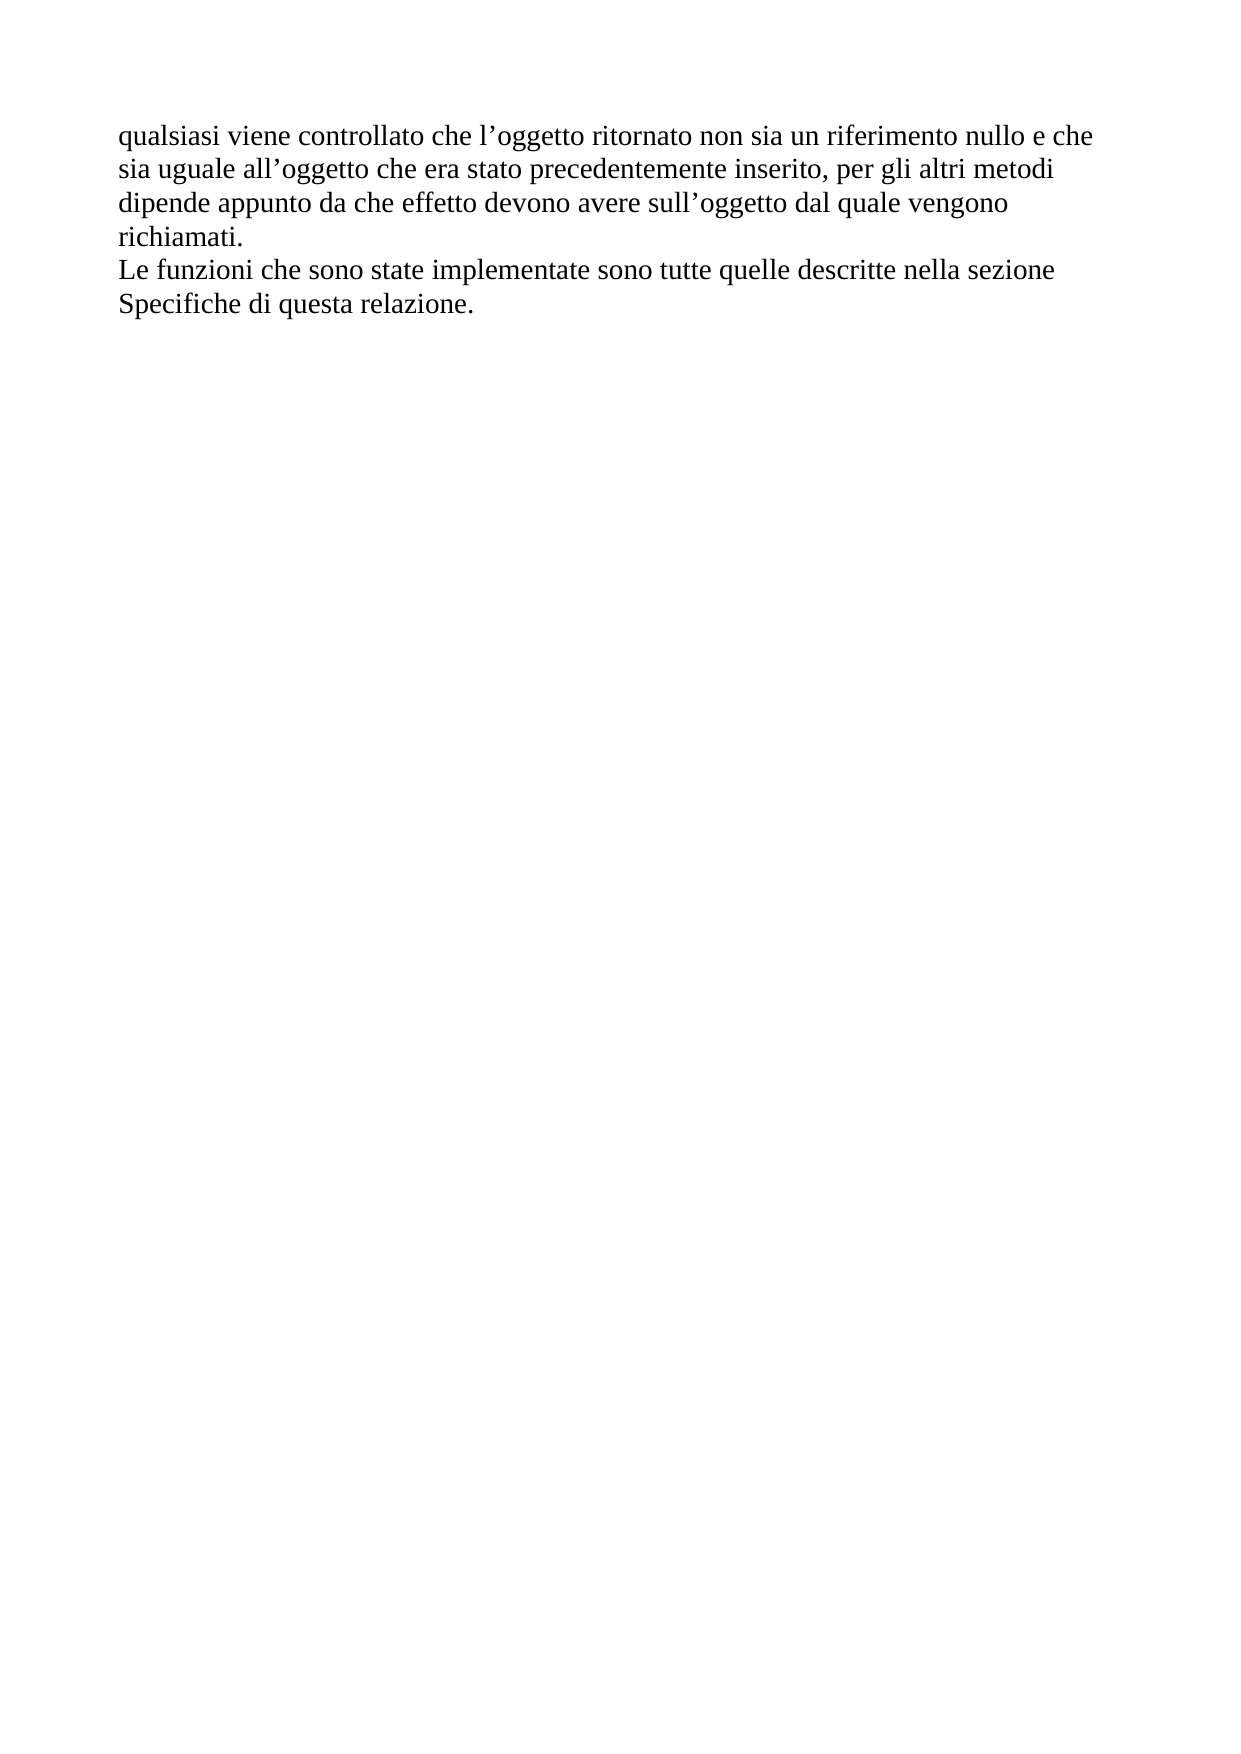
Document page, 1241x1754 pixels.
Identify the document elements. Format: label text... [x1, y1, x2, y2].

text qualsiasi viene controllato che l’oggetto ritornato non sia un riferimento nullo e che sia uguale all’oggetto che era stato precedentemente inserito, per gli altri metodi dipende appunto da che effetto devono avere sull’oggetto dal quale vengono richiamati. [118, 118, 1122, 252]
text Le funzioni che sono state implementate sono tutte quelle descritte nella sezione Specifiche di questa relazione. [118, 252, 1122, 319]
